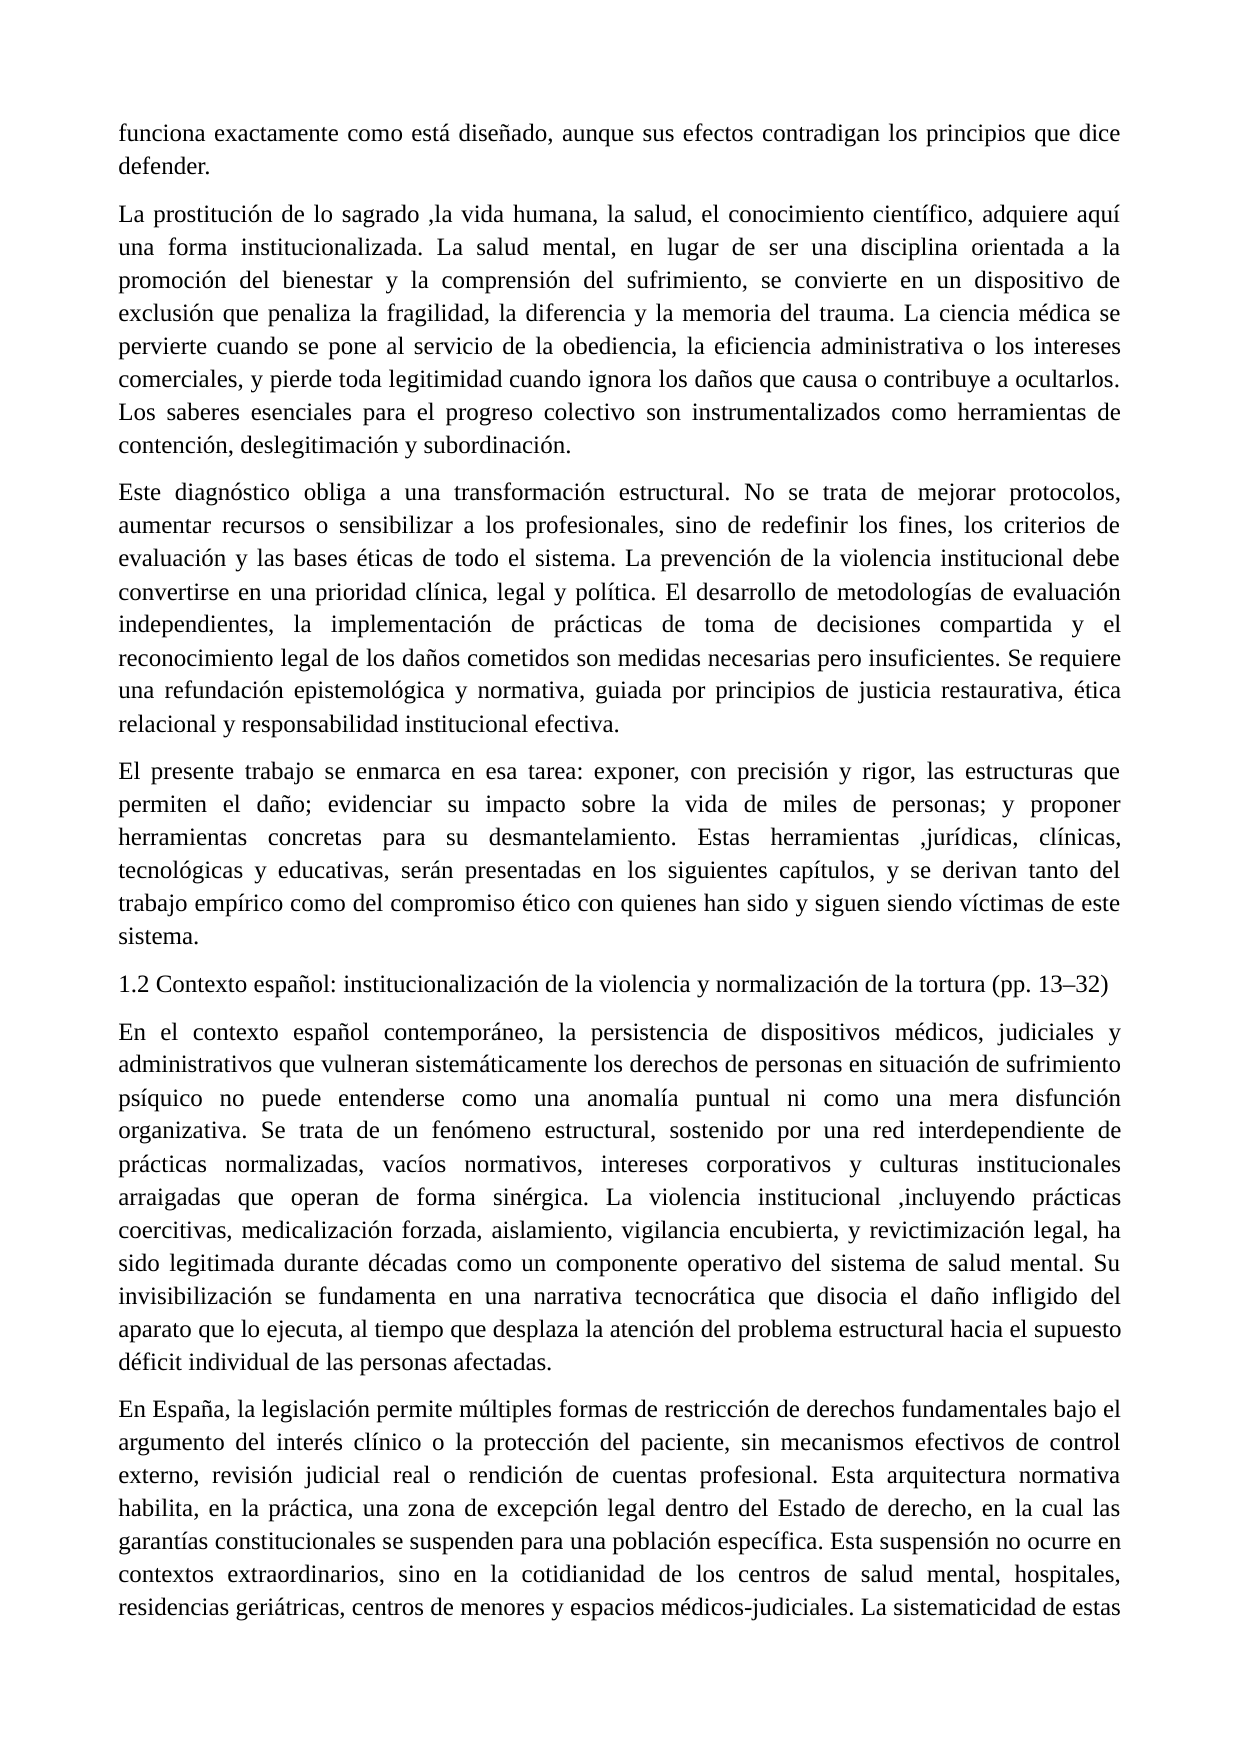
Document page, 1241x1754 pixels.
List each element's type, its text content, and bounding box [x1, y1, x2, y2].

text En el contexto español contemporáneo, la persistencia de dispositivos médicos, judiciales y administrativos que vulneran sistemáticamente los derechos de personas en situación de sufrimiento psíquico no puede entenderse como una anomalía puntual ni como una mera disfunción organizativa. Se trata de un fenómeno estructural, sostenido por una red interdependiente de prácticas normalizadas, vacíos normativos, intereses corporativos y culturas institucionales arraigadas que operan de forma sinérgica. La violencia institucional ,incluyendo prácticas coercitivas, medicalización forzada, aislamiento, vigilancia encubierta, y revictimización legal, ha sido legitimada durante décadas como un componente operativo del sistema de salud mental. Su invisibilización se fundamenta en una narrativa tecnocrática que disocia el daño infligido del aparato que lo ejecuta, al tiempo que desplaza la atención del problema estructural hacia el supuesto déficit individual de las personas afectadas. [118, 1017, 1122, 1376]
text 1.2 Contexto español: institucionalización de la violencia y normalización de la tortura (pp. 13–32) [118, 969, 1122, 998]
text Este diagnóstico obliga a una transformación estructural. No se trata de mejorar protocolos, aumentar recursos o sensibilizar a los profesionales, sino de redefinir los fines, los criterios de evaluación y las bases éticas de todo el sistema. La prevención de la violencia institucional debe convertirse en una prioridad clínica, legal y política. El desarrollo de metodologías de evaluación independientes, la implementación de prácticas de toma de decisiones compartida y el reconocimiento legal de los daños cometidos son medidas necesarias pero insuficientes. Se requiere una refundación epistemológica y normativa, guiada por principios de justicia restaurativa, ética relacional y responsabilidad institucional efectiva. [118, 477, 1122, 737]
text La prostitución de lo sagrado ,la vida humana, la salud, el conocimiento científico, adquiere aquí una forma institucionalizada. La salud mental, en lugar de ser una disciplina orientada a la promoción del bienestar y la comprensión del sufrimiento, se convierte en un dispositivo de exclusión que penaliza la fragilidad, la diferencia y la memoria del trauma. La ciencia médica se pervierte cuando se pone al servicio de la obediencia, la eficiencia administrativa o los intereses comerciales, y pierde toda legitimidad cuando ignora los daños que causa o contribuye a ocultarlos. Los saberes esenciales para el progreso colectivo son instrumentalizados como herramientas de contención, deslegitimación y subordinación. [118, 199, 1122, 459]
text funciona exactamente como está diseñado, aunque sus efectos contradigan los principios que dice defender. [118, 118, 1122, 180]
text El presente trabajo se enmarca en esa tarea: exponer, con precisión y rigor, las estructuras que permiten el daño; evidenciar su impacto sobre la vida de miles de personas; y proponer herramientas concretas para su desmantelamiento. Estas herramientas ,jurídicas, clínicas, tecnológicas y educativas, serán presentadas en los siguientes capítulos, y se derivan tanto del trabajo empírico como del compromiso ético con quienes han sido y siguen siendo víctimas de este sistema. [118, 756, 1122, 950]
text En España, la legislación permite múltiples formas de restricción de derechos fundamentales bajo el argumento del interés clínico o la protección del paciente, sin mecanismos efectivos de control externo, revisión judicial real o rendición de cuentas profesional. Esta arquitectura normativa habilita, en la práctica, una zona de excepción legal dentro del Estado de derecho, en la cual las garantías constitucionales se suspenden para una población específica. Esta suspensión no ocurre en contextos extraordinarios, sino en la cotidianidad de los centros de salud mental, hospitales, residencias geriátricas, centros de menores y espacios médicos-judiciales. La sistematicidad de estas [118, 1394, 1122, 1621]
